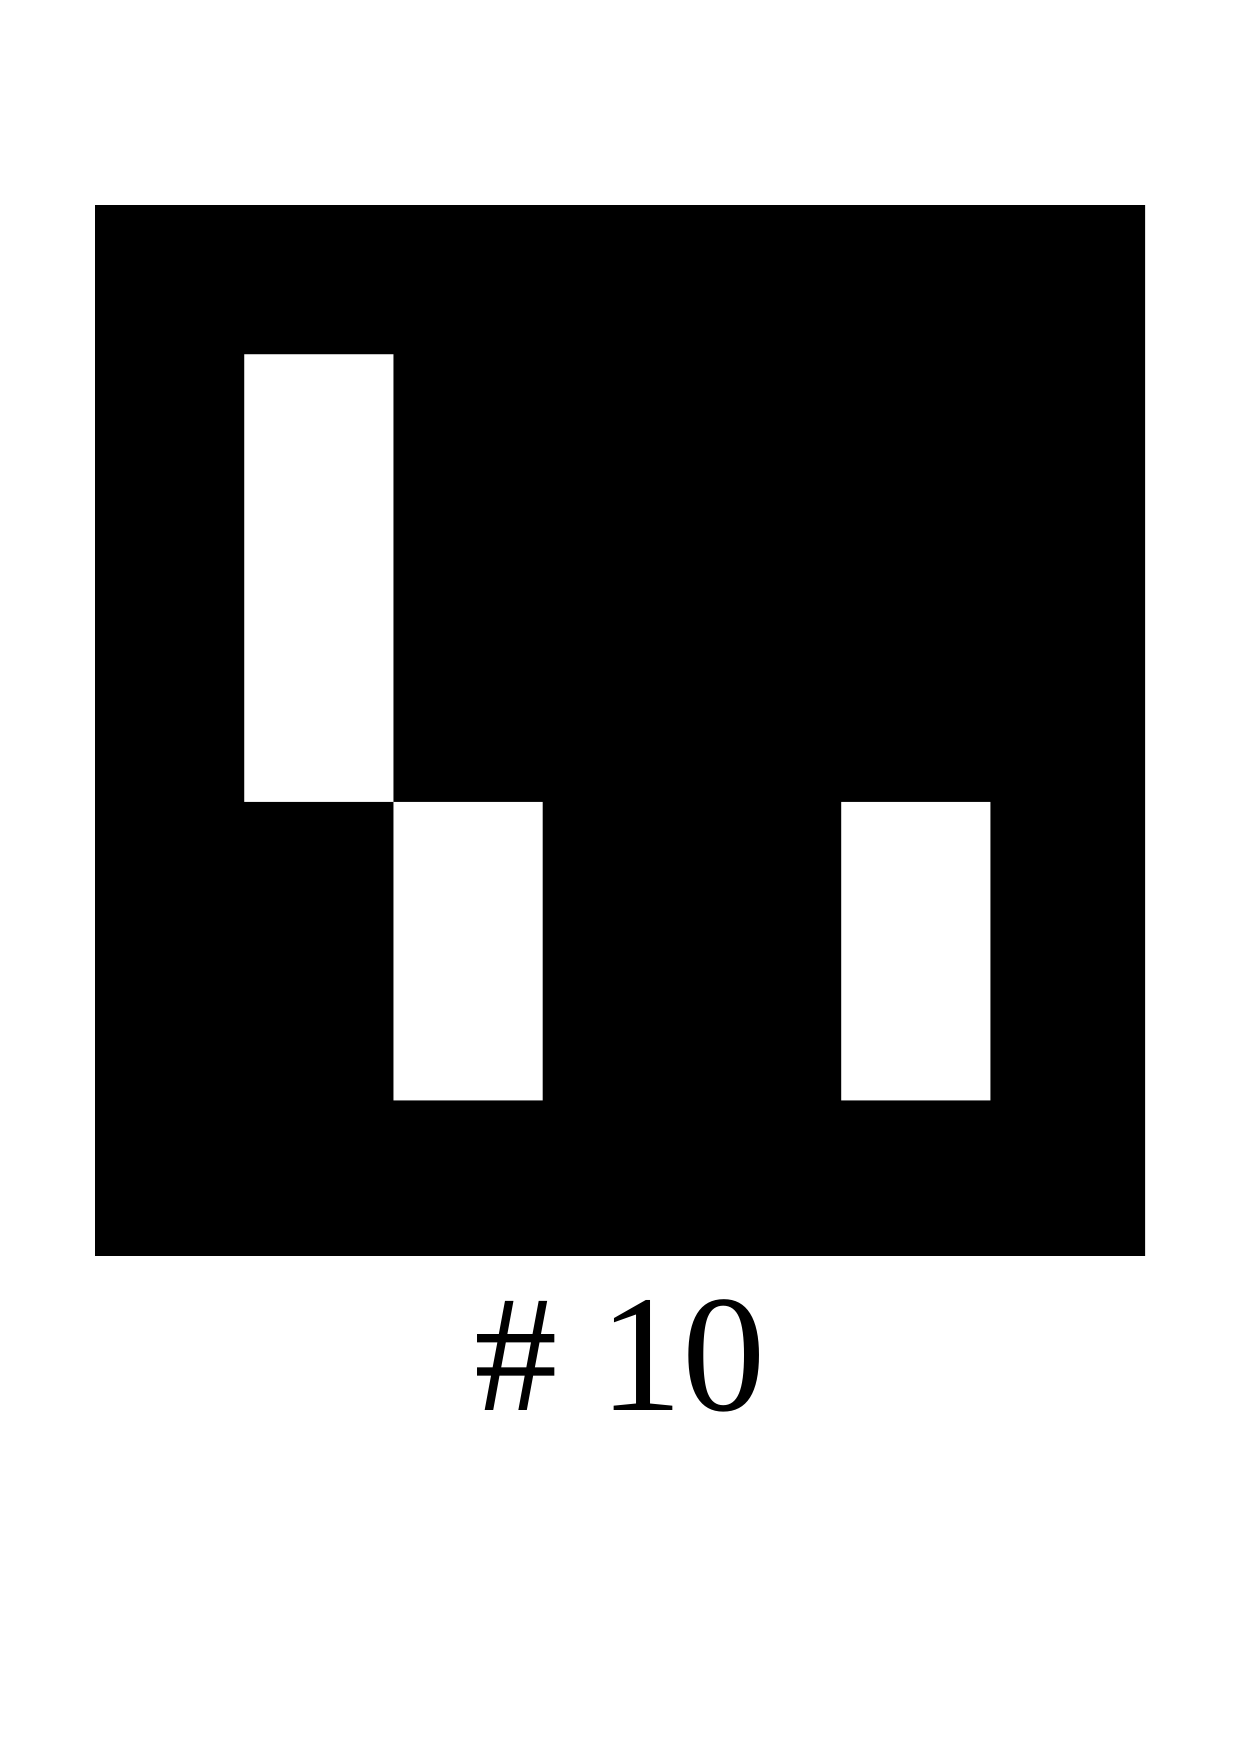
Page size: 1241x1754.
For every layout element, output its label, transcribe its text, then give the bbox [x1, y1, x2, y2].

picture [95, 205, 1146, 1256]
text # 10 [118, 1256, 1122, 1447]
